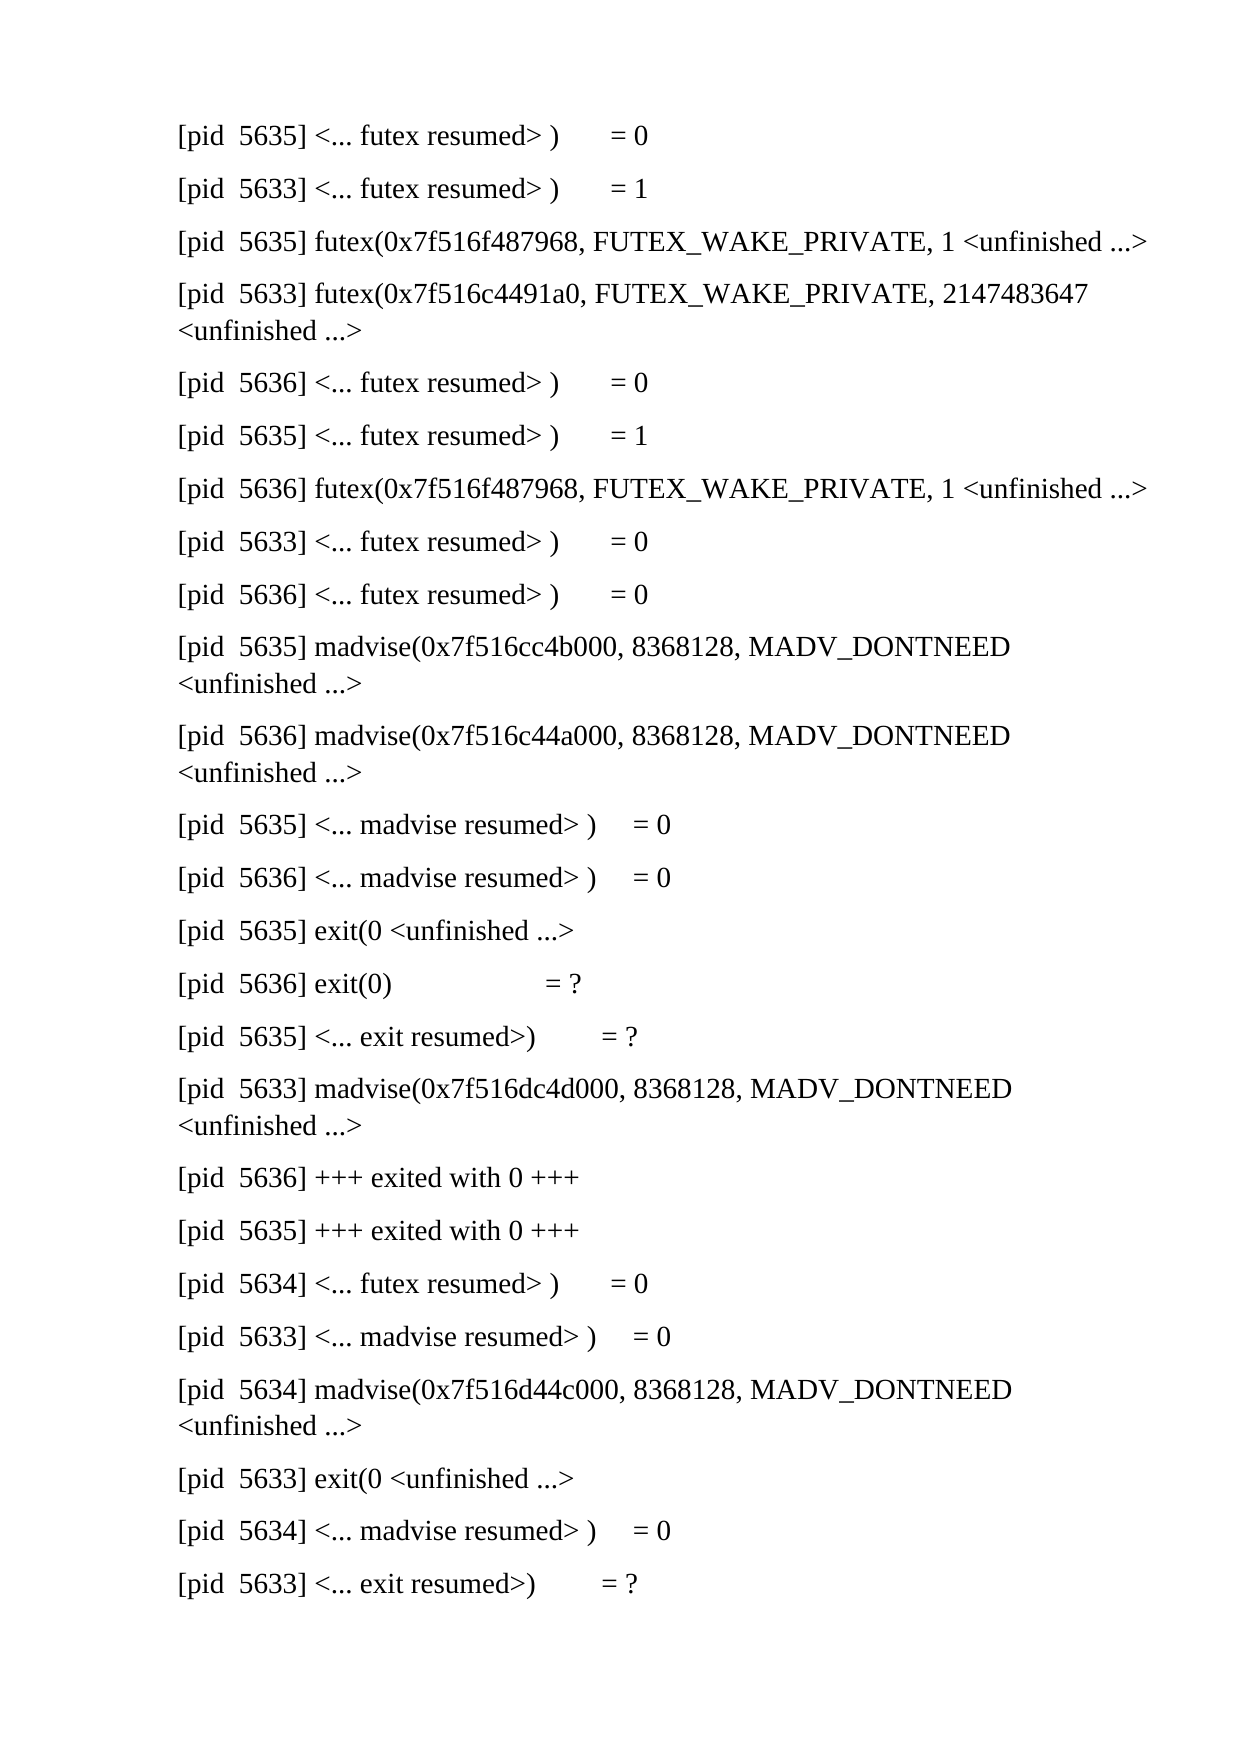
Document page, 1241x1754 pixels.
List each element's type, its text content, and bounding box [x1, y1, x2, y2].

text [pid 5636] +++ exited with 0 +++ [177, 1161, 1152, 1194]
text [pid 5635] +++ exited with 0 +++ [177, 1213, 1152, 1247]
text [pid 5634] madvise(0x7f516d44c000, 8368128, MADV_DONTNEED <unfinished ...> [177, 1372, 1152, 1441]
text [pid 5633] <... futex resumed> ) = 0 [177, 524, 1152, 557]
text [pid 5633] madvise(0x7f516dc4d000, 8368128, MADV_DONTNEED <unfinished ...> [177, 1072, 1152, 1141]
text [pid 5635] madvise(0x7f516cc4b000, 8368128, MADV_DONTNEED <unfinished ...> [177, 629, 1152, 699]
text [pid 5636] futex(0x7f516f487968, FUTEX_WAKE_PRIVATE, 1 <unfinished ...> [177, 471, 1152, 505]
text [pid 5635] exit(0 <unfinished ...> [177, 913, 1152, 947]
text [pid 5633] exit(0 <unfinished ...> [177, 1461, 1152, 1494]
text [pid 5635] <... madvise resumed> ) = 0 [177, 807, 1152, 841]
text [pid 5634] <... madvise resumed> ) = 0 [177, 1513, 1152, 1547]
text [pid 5633] <... madvise resumed> ) = 0 [177, 1319, 1152, 1352]
text [pid 5636] <... futex resumed> ) = 0 [177, 366, 1152, 399]
text [pid 5635] futex(0x7f516f487968, FUTEX_WAKE_PRIVATE, 1 <unfinished ...> [177, 224, 1152, 257]
text [pid 5636] madvise(0x7f516c44a000, 8368128, MADV_DONTNEED <unfinished ...> [177, 718, 1152, 788]
text [pid 5636] <... futex resumed> ) = 0 [177, 577, 1152, 610]
text [pid 5634] <... futex resumed> ) = 0 [177, 1266, 1152, 1300]
text [pid 5635] <... futex resumed> ) = 0 [177, 118, 1152, 152]
text [pid 5635] <... exit resumed>) = ? [177, 1019, 1152, 1052]
text [pid 5633] <... exit resumed>) = ? [177, 1566, 1152, 1600]
text [pid 5636] <... madvise resumed> ) = 0 [177, 860, 1152, 894]
text [pid 5633] futex(0x7f516c4491a0, FUTEX_WAKE_PRIVATE, 2147483647 <unfinished ...> [177, 277, 1152, 346]
text [pid 5635] <... futex resumed> ) = 1 [177, 418, 1152, 452]
text [pid 5633] <... futex resumed> ) = 1 [177, 171, 1152, 204]
text [pid 5636] exit(0) = ? [177, 966, 1152, 999]
